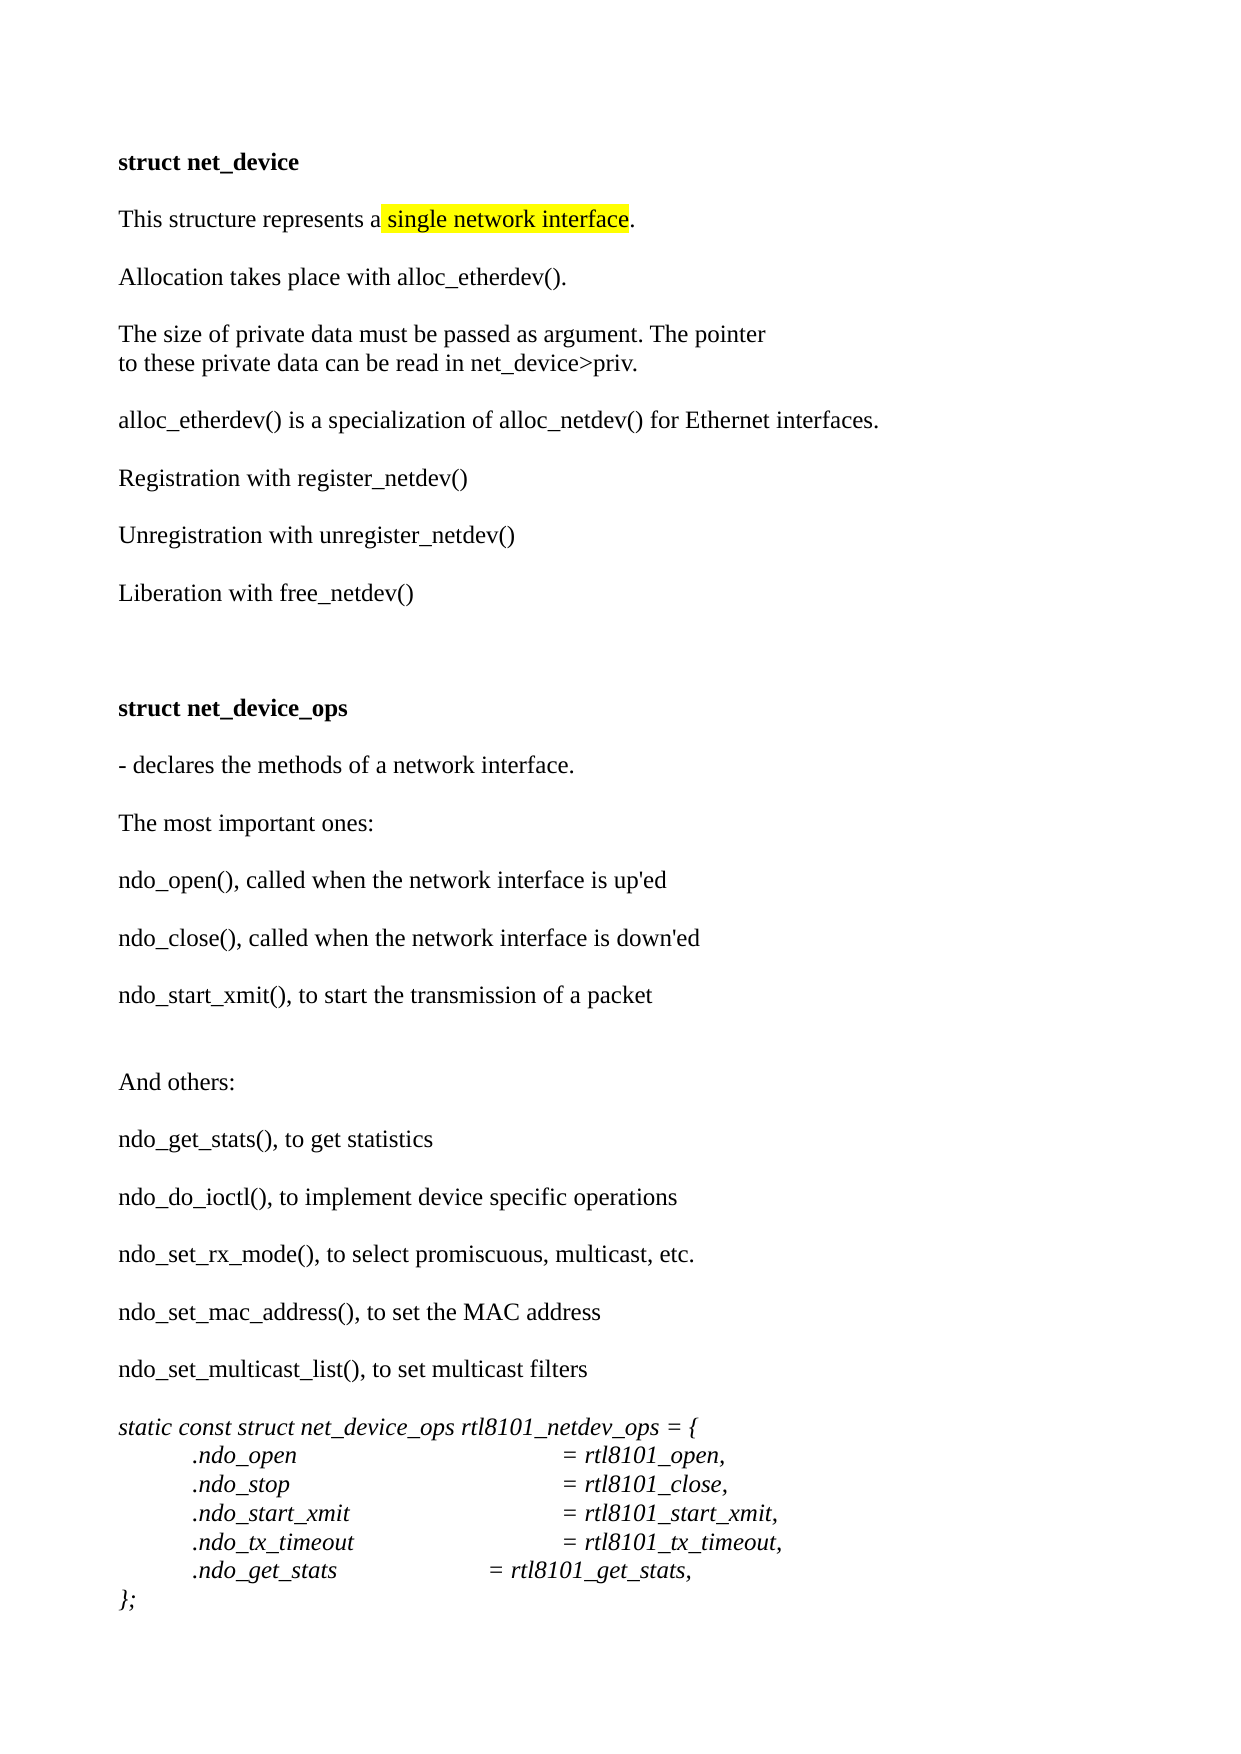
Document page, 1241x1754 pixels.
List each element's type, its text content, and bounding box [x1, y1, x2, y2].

text .ndo_start_xmit = rtl8101_start_xmit, [118, 1498, 1122, 1527]
text ndo_do_ioctl(), to implement device specific operations [118, 1182, 1122, 1211]
text Allocation takes place with alloc_etherdev(). [118, 262, 1122, 291]
text Registration with register_netdev() [118, 463, 1122, 492]
text - declares the methods of a network interface. [118, 751, 1122, 779]
text ndo_close(), called when the network interface is down'ed [118, 923, 1122, 952]
text This structure represents a single network interface. [118, 204, 1122, 233]
text The size of private data must be passed as argument. The pointer [118, 319, 1122, 348]
text struct net_device [118, 147, 1122, 176]
text ndo_set_rx_mode(), to select promiscuous, multicast, etc. [118, 1239, 1122, 1268]
text struct net_device_ops [118, 693, 1122, 722]
text }; [118, 1584, 1122, 1613]
text .ndo_get_stats = rtl8101_get_stats, [118, 1556, 1122, 1584]
text static const struct net_device_ops rtl8101_netdev_ops = { [118, 1412, 1122, 1441]
text Unregistration with unregister_netdev() [118, 521, 1122, 549]
text And others: [118, 1067, 1122, 1096]
text ndo_get_stats(), to get statistics [118, 1124, 1122, 1153]
text ndo_set_multicast_list(), to set multicast filters [118, 1354, 1122, 1383]
text Liberation with free_netdev() [118, 578, 1122, 607]
text .ndo_stop = rtl8101_close, [118, 1469, 1122, 1498]
text alloc_etherdev() is a specialization of alloc_netdev() for Ethernet interfaces. [118, 406, 1122, 434]
text ndo_start_xmit(), to start the transmission of a packet [118, 981, 1122, 1009]
text The most important ones: [118, 808, 1122, 837]
text to these private data can be read in net_device­>priv. [118, 348, 1122, 377]
text ndo_open(), called when the network interface is up'ed [118, 866, 1122, 894]
text ndo_set_mac_address(), to set the MAC address [118, 1297, 1122, 1326]
text .ndo_tx_timeout = rtl8101_tx_timeout, [118, 1527, 1122, 1556]
text .ndo_open = rtl8101_open, [118, 1441, 1122, 1469]
